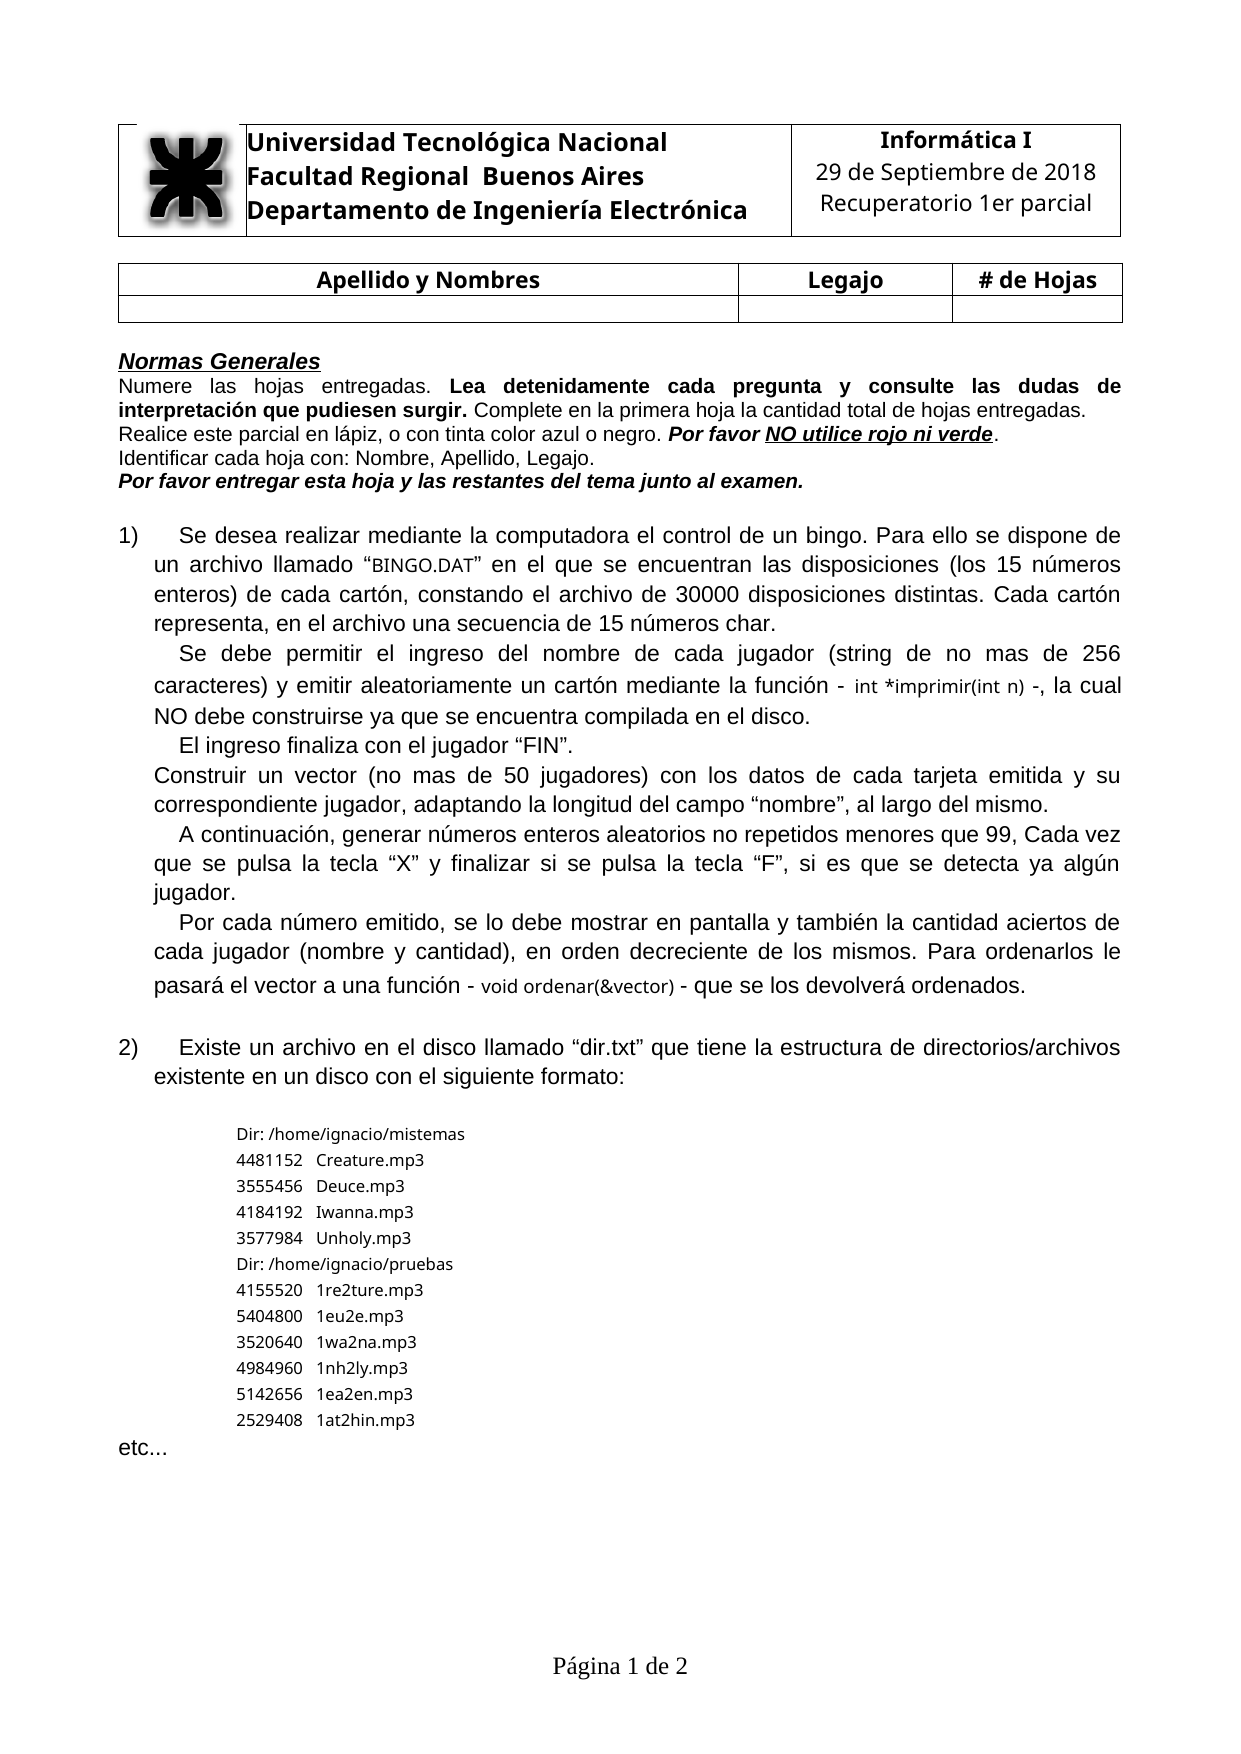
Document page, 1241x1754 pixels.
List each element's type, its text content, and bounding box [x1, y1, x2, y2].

text 5404800 1eu2e.mp3 [236, 1305, 1122, 1328]
text Dir: /home/ignacio/mistemas [236, 1123, 1122, 1145]
text Normas Generales [118, 349, 1122, 374]
text 4155520 1re2ture.mp3 [236, 1279, 1122, 1302]
text 5142656 1ea2en.mp3 [236, 1383, 1122, 1406]
text 4184192 Iwanna.mp3 [236, 1201, 1122, 1223]
text El ingreso finaliza con el jugador “FIN”. [118, 733, 1122, 759]
text Realice este parcial en lápiz, o con tinta color azul o negro. Por favor NO utilice rojo ni verde. [118, 422, 1122, 445]
text A continuación, generar números enteros aleatorios no repetidos menores que 99, Cada vez que se pulsa la tecla “X” y finalizar si se pulsa la tecla “F”, si es que se detecta ya algún jugador. [118, 821, 1122, 906]
text Por cada número emitido, se lo debe mostrar en pantalla y también la cantidad aciertos de cada jugador (nombre y cantidad), en orden decreciente de los mismos. Para ordenarlos le pasará el vector a una función - void ordenar(&vector) - que se los devolverá ordenados. [118, 909, 1122, 1000]
picture [136, 124, 240, 236]
text 3520640 1wa2na.mp3 [236, 1331, 1122, 1354]
text Construir un vector (no mas de 50 jugadores) con los datos de cada tarjeta emitida y su correspondiente jugador, adaptando la longitud del campo “nombre”, al largo del mismo. [118, 763, 1122, 818]
text 2529408 1at2hin.mp3 [236, 1409, 1122, 1432]
text 4984960 1nh2ly.mp3 [236, 1357, 1122, 1380]
text etc... [118, 1435, 1122, 1461]
text Se debe permitir el ingreso del nombre de cada jugador (string de no mas de 256 caracteres) y emitir aleatoriamente un cartón mediante la función - int *imprimir(int n) -, la cual NO debe construirse ya que se encuentra compilada en el disco. [118, 640, 1122, 729]
text Numere las hojas entregadas. Lea detenidamente cada pregunta y consulte las dudas de interpretación que pudiesen surgir. Complete en la primera hoja la cantidad total de hojas entregadas. [118, 375, 1122, 422]
text Dir: /home/ignacio/pruebas [236, 1253, 1122, 1276]
text 4481152 Creature.mp3 [236, 1149, 1122, 1171]
text 2) Existe un archivo en el disco llamado “dir.txt” que tiene la estructura de directorios/archivos existente en un disco con el siguiente formato: [118, 1034, 1122, 1089]
text Identificar cada hoja con: Nombre, Apellido, Legajo. [118, 446, 1122, 469]
text Por favor entregar esta hoja y las restantes del tema junto al examen. [118, 470, 1122, 493]
text 3555456 Deuce.mp3 [236, 1175, 1122, 1197]
text 3577984 Unholy.mp3 [236, 1227, 1122, 1249]
text 1) Se desea realizar mediante la computadora el control de un bingo. Para ello se dispone de un archivo llamado “BINGO.DAT” en el que se encuentran las disposiciones (los 15 números enteros) de cada cartón, constando el archivo de 30000 disposiciones distintas. Cada cartón representa, en el archivo una secuencia de 15 números char. [118, 522, 1122, 637]
